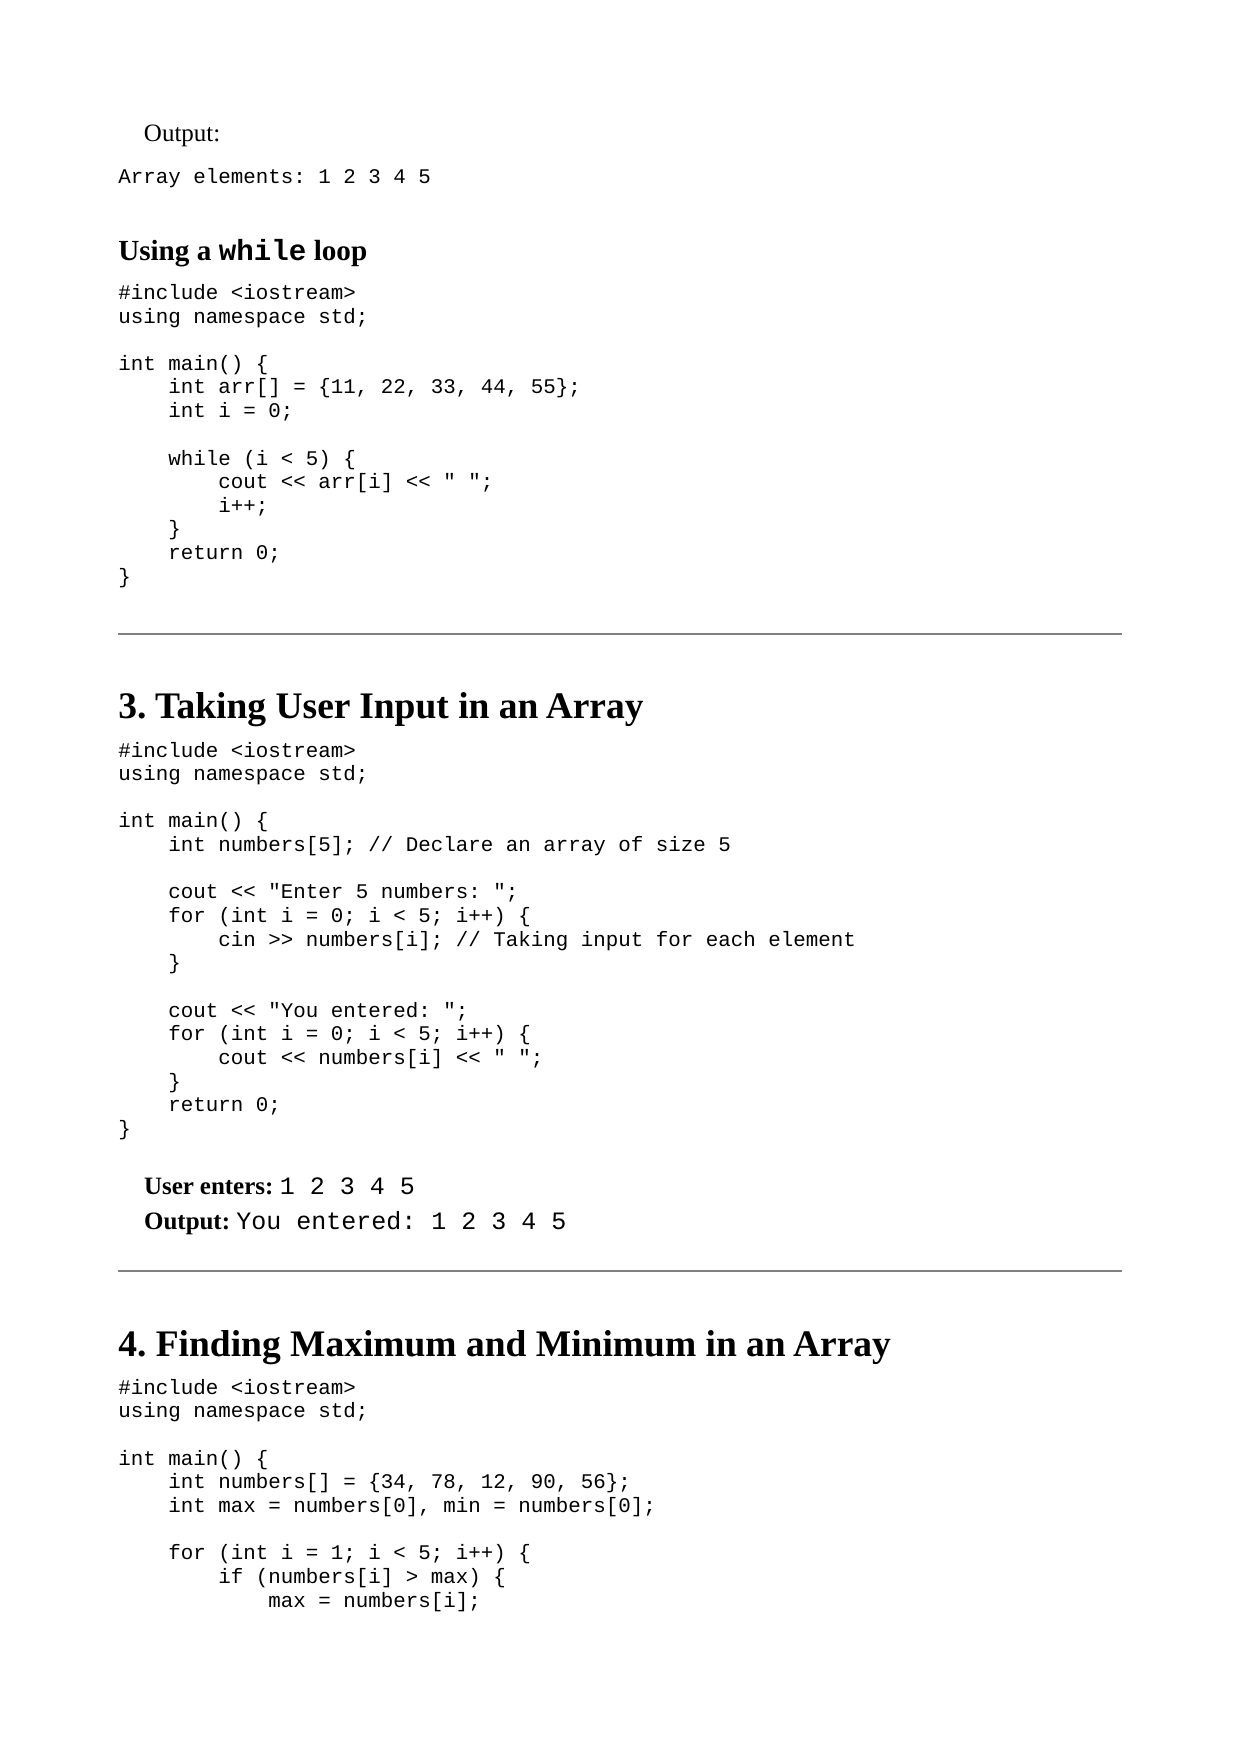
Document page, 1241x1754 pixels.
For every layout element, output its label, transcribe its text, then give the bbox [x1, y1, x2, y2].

text cout << "You entered: "; [118, 1000, 1122, 1023]
text } [118, 952, 1122, 976]
text int main() { [118, 811, 1122, 834]
text return 0; [118, 542, 1122, 566]
text #include <iostream> [118, 1377, 1122, 1401]
text for (int i = 0; i < 5; i++) { [118, 905, 1122, 929]
text int numbers[] = {34, 78, 12, 90, 56}; [118, 1471, 1122, 1495]
text int numbers[5]; // Declare an array of size 5 [118, 834, 1122, 858]
text #include <iostream> [118, 739, 1122, 763]
text int main() { [118, 1448, 1122, 1471]
text i++; [118, 495, 1122, 518]
text cout << numbers[i] << " "; [118, 1047, 1122, 1071]
subtitle Using a while loop [118, 233, 1122, 269]
text } [118, 518, 1122, 542]
text cout << arr[i] << " "; [118, 471, 1122, 495]
text if (numbers[i] > max) { [118, 1566, 1122, 1590]
text using namespace std; [118, 763, 1122, 787]
text 🔹 Output: [118, 118, 1122, 147]
text int arr[] = {11, 22, 33, 44, 55}; [118, 377, 1122, 400]
text max = numbers[i]; [118, 1590, 1122, 1613]
text int max = numbers[0], min = numbers[0]; [118, 1495, 1122, 1519]
text for (int i = 0; i < 5; i++) { [118, 1023, 1122, 1047]
text cin >> numbers[i]; // Taking input for each element [118, 929, 1122, 952]
text while (i < 5) { [118, 447, 1122, 471]
text #include <iostream> [118, 282, 1122, 306]
text int main() { [118, 353, 1122, 377]
text using namespace std; [118, 306, 1122, 329]
text Array elements: 1 2 3 4 5 [118, 166, 1122, 189]
text } [118, 1118, 1122, 1142]
text using namespace std; [118, 1401, 1122, 1424]
subtitle 4. Finding Maximum and Minimum in an Array [118, 1321, 1122, 1364]
text for (int i = 1; i < 5; i++) { [118, 1542, 1122, 1566]
text } [118, 1071, 1122, 1094]
text return 0; [118, 1094, 1122, 1118]
subtitle 3. Taking User Input in an Array [118, 684, 1122, 727]
text int i = 0; [118, 400, 1122, 424]
text 🔹 User enters: 1 2 3 4 5 🔹 Output: You entered: 1 2 3 4 5 [118, 1171, 1122, 1237]
text cout << "Enter 5 numbers: "; [118, 881, 1122, 905]
text } [118, 566, 1122, 589]
